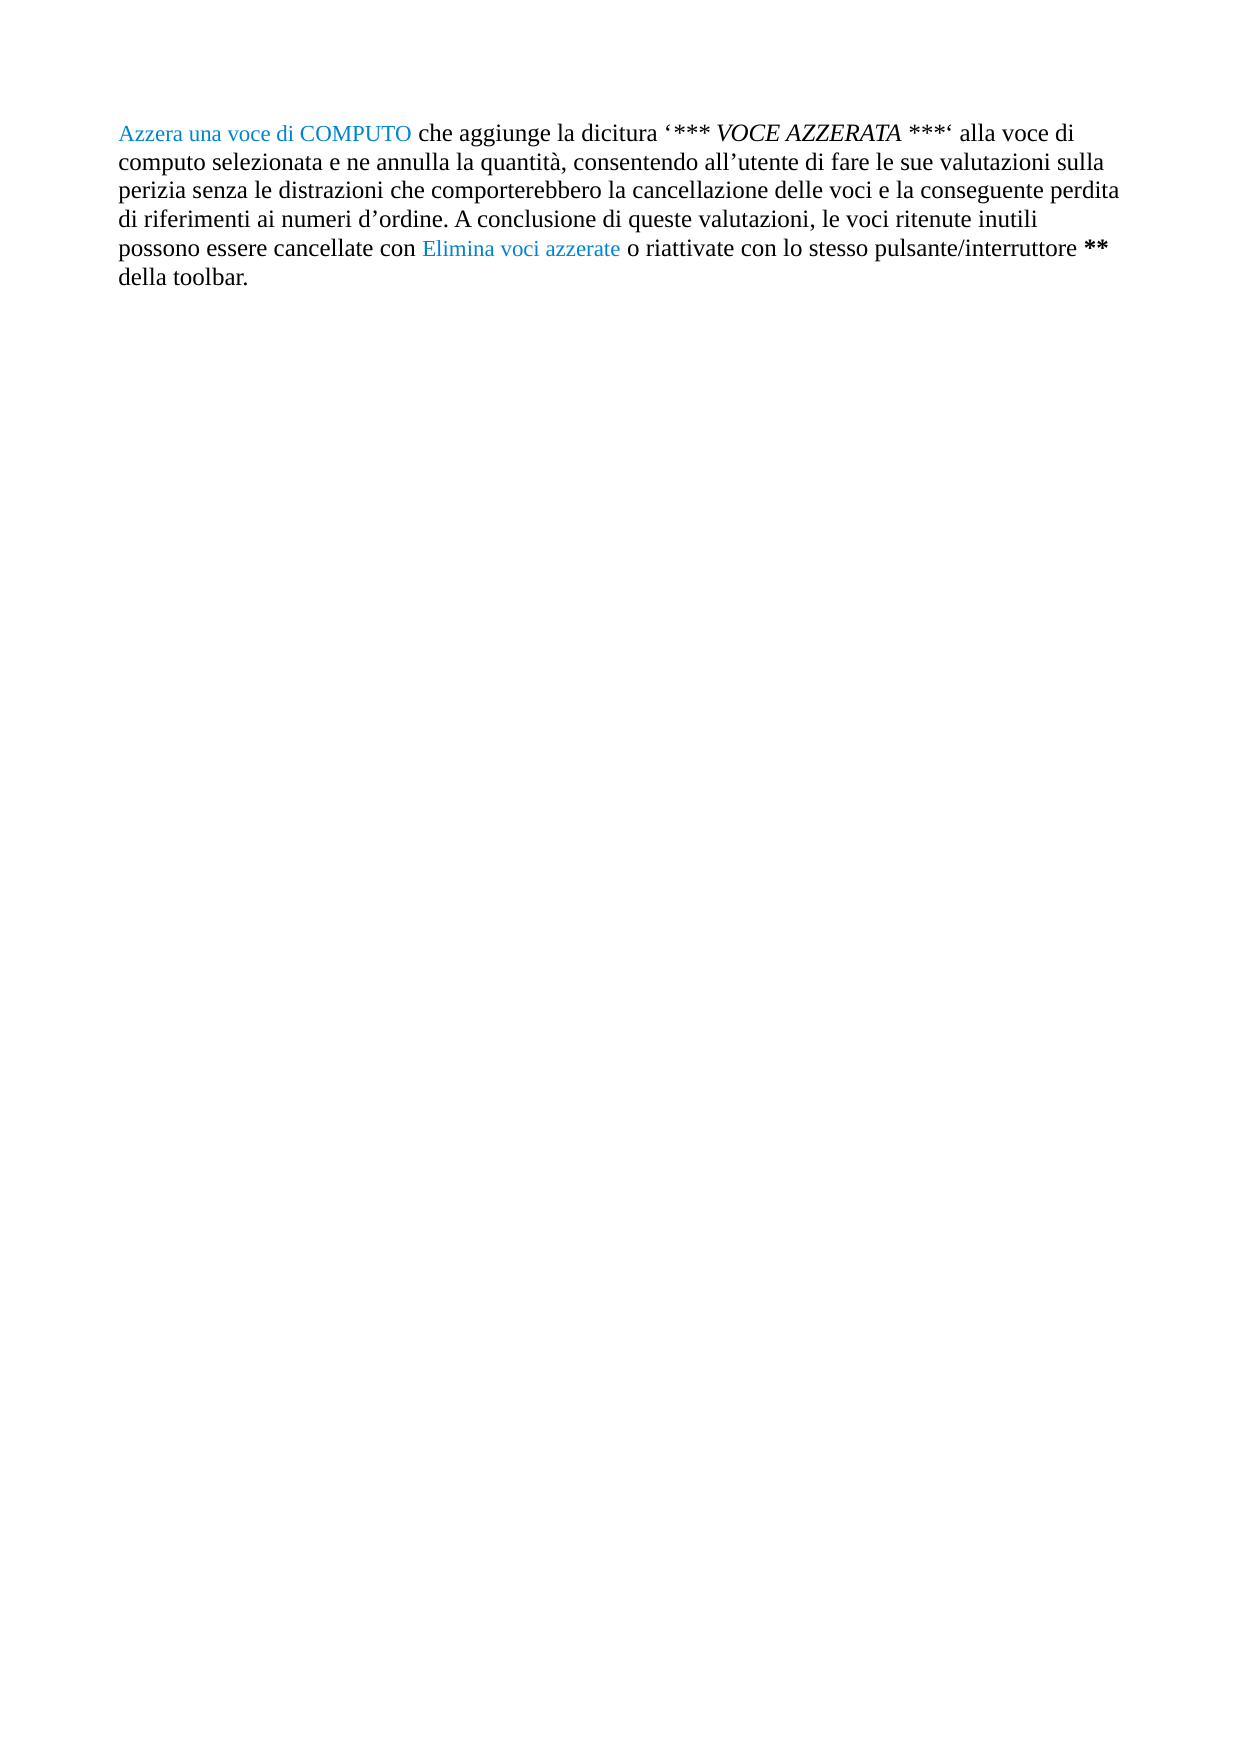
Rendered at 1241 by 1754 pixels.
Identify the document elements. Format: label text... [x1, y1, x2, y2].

text Azzera una voce di COMPUTO che aggiunge la dicitura ‘*** VOCE AZZERATA ***‘ alla voce di computo selezionata e ne annulla la quantità, consentendo all’utente di fare le sue valutazioni sulla perizia senza le distrazioni che comporterebbero la cancellazione delle voci e la conseguente perdita di riferimenti ai numeri d’ordine. A conclusione di queste valutazioni, le voci ritenute inutili possono essere cancellate con Elimina voci azzerate o riattivate con lo stesso pulsante/interruttore ** della toolbar. [118, 118, 1122, 291]
